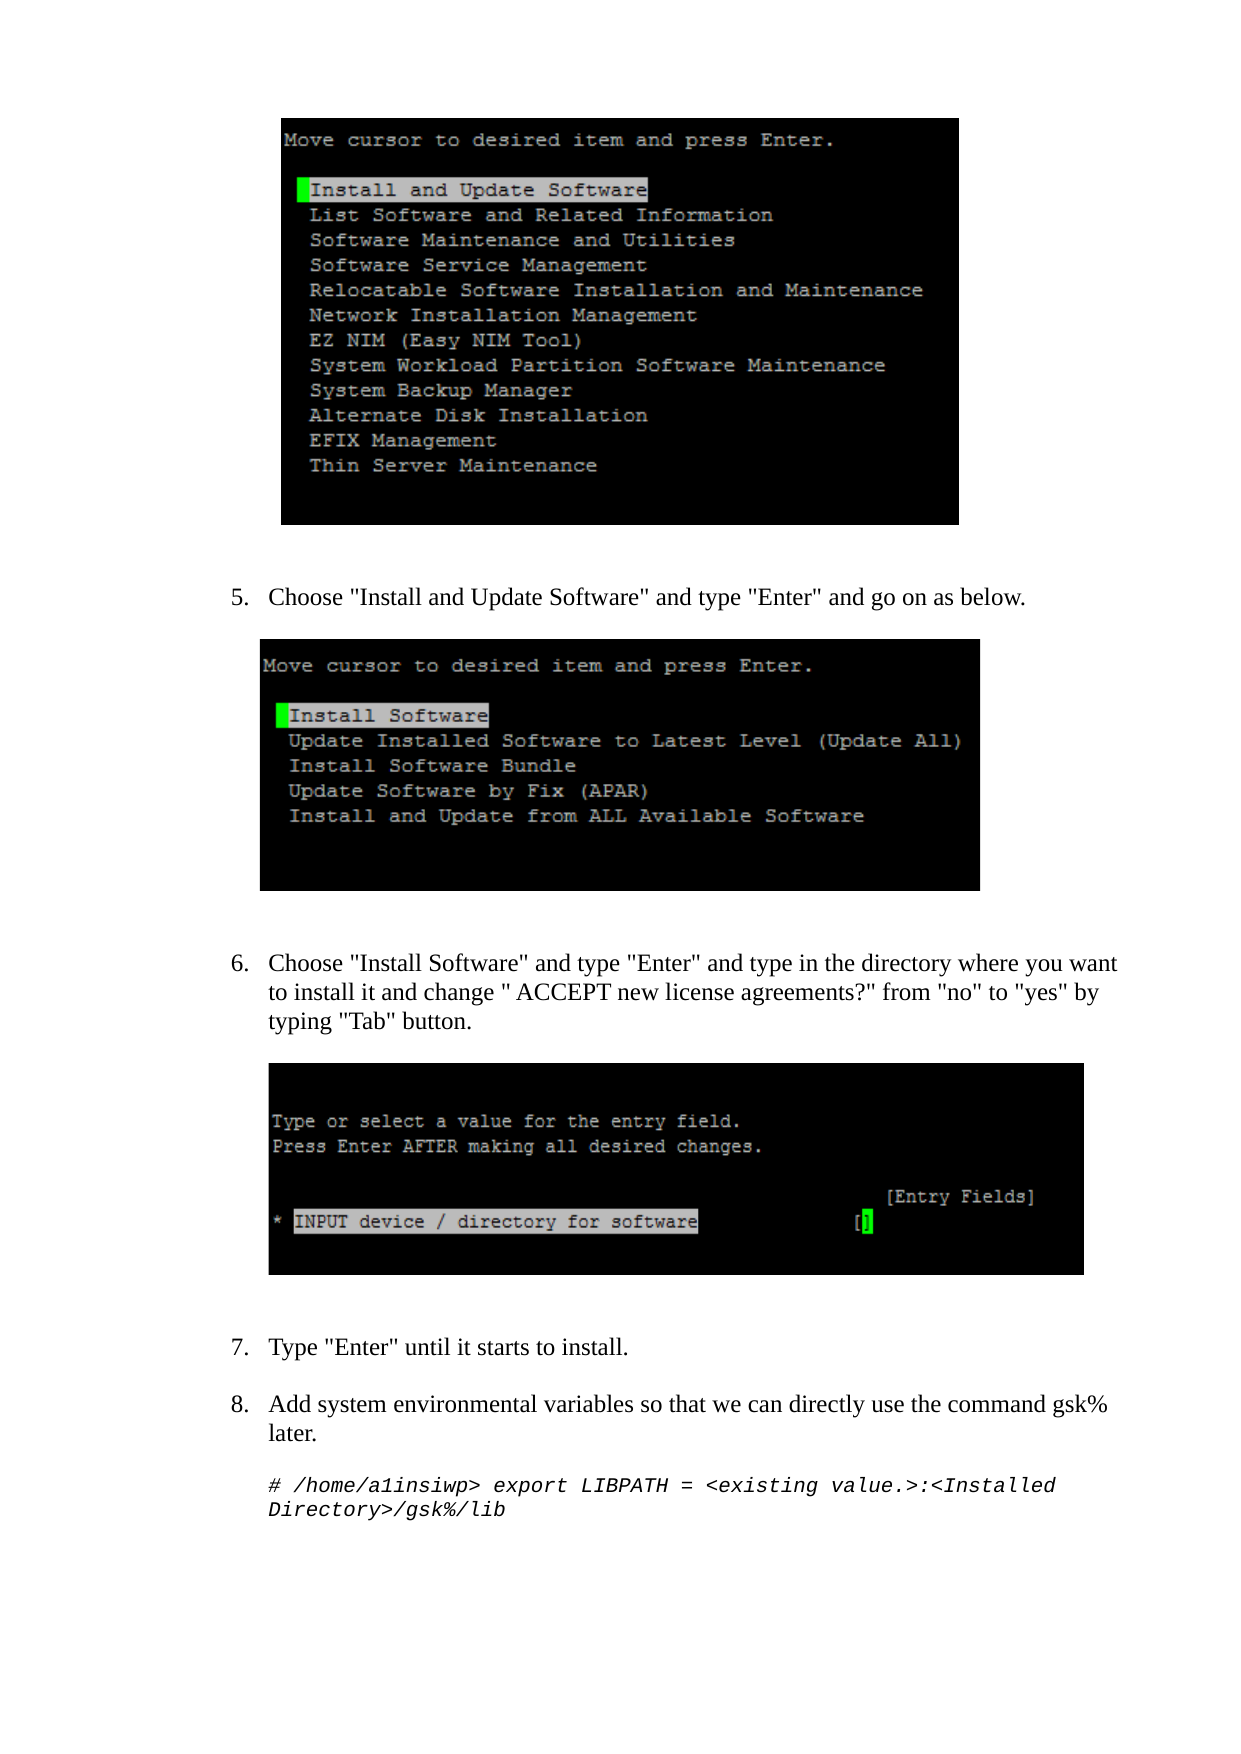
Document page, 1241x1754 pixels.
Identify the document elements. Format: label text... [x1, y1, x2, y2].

picture [259, 639, 981, 891]
picture [281, 118, 959, 525]
list # /home/a1insiwp> export LIBPATH = <existing value.>:<Installed Directory>/gsk%/lib [231, 1475, 1122, 1522]
list Add system environmental variables so that we can directly use the command gsk% later. [231, 1389, 1122, 1446]
list Choose "Install and Update Software" and type "Enter" and go on as below. [231, 582, 1122, 611]
list Type "Enter" until it starts to install. [231, 1332, 1122, 1361]
picture [268, 1063, 1084, 1275]
list Choose "Install Software" and type "Enter" and type in the directory where you want to install it and change " ACCEPT new license agreements?" from "no" to "yes" by typing "Tab" button. [231, 948, 1122, 1035]
